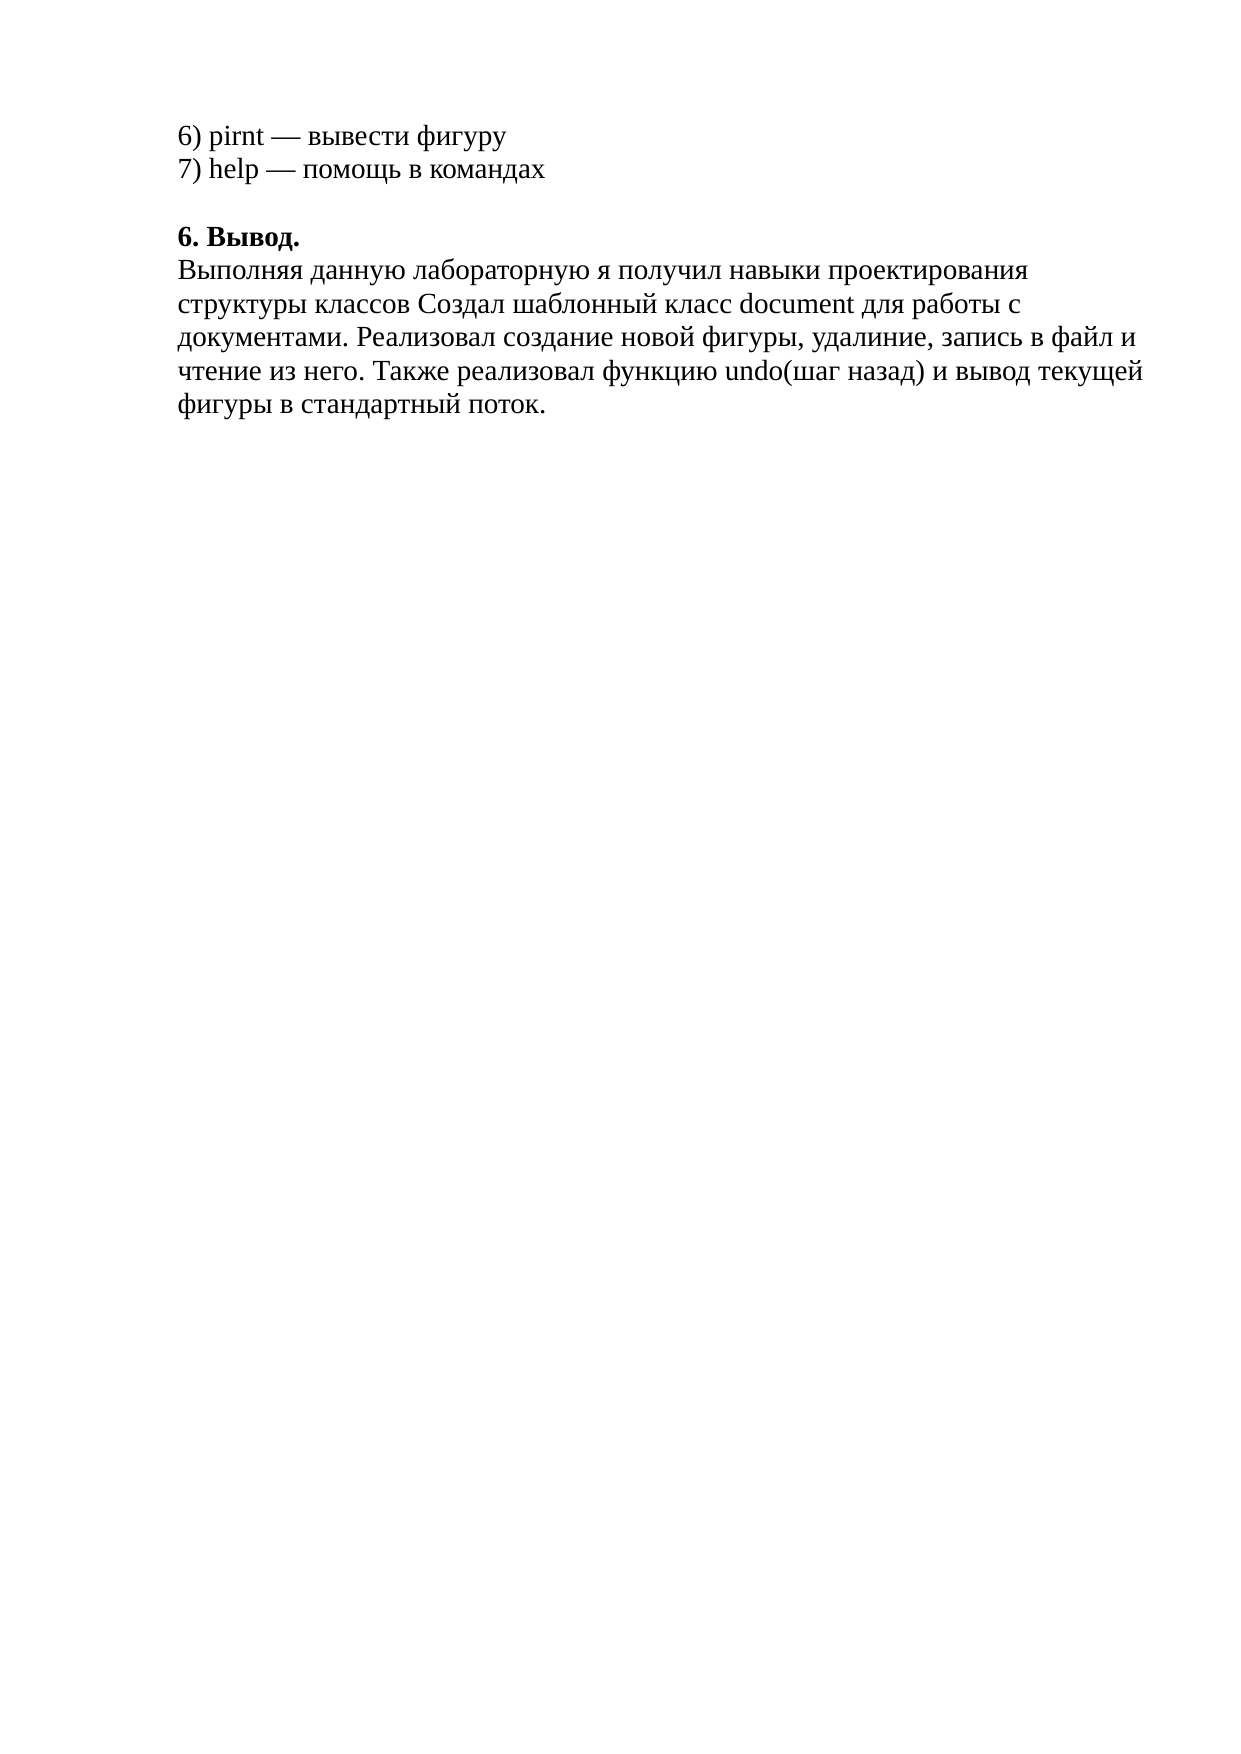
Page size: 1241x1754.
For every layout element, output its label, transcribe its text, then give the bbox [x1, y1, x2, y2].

text 6) pirnt — вывести фигуру [177, 118, 1152, 152]
text 6. Вывод. [177, 219, 1152, 252]
text 7) help — помощь в командах [177, 152, 1152, 185]
text Выполняя данную лабораторную я получил навыки проектирования структуры классов Создал шаблонный класс document для работы с документами. Реализовал создание новой фигуры, удалиние, запись в файл и чтение из него. Также реализовал функцию undo(шаг назад) и вывод текущей фигуры в стандартный поток. [177, 252, 1152, 420]
